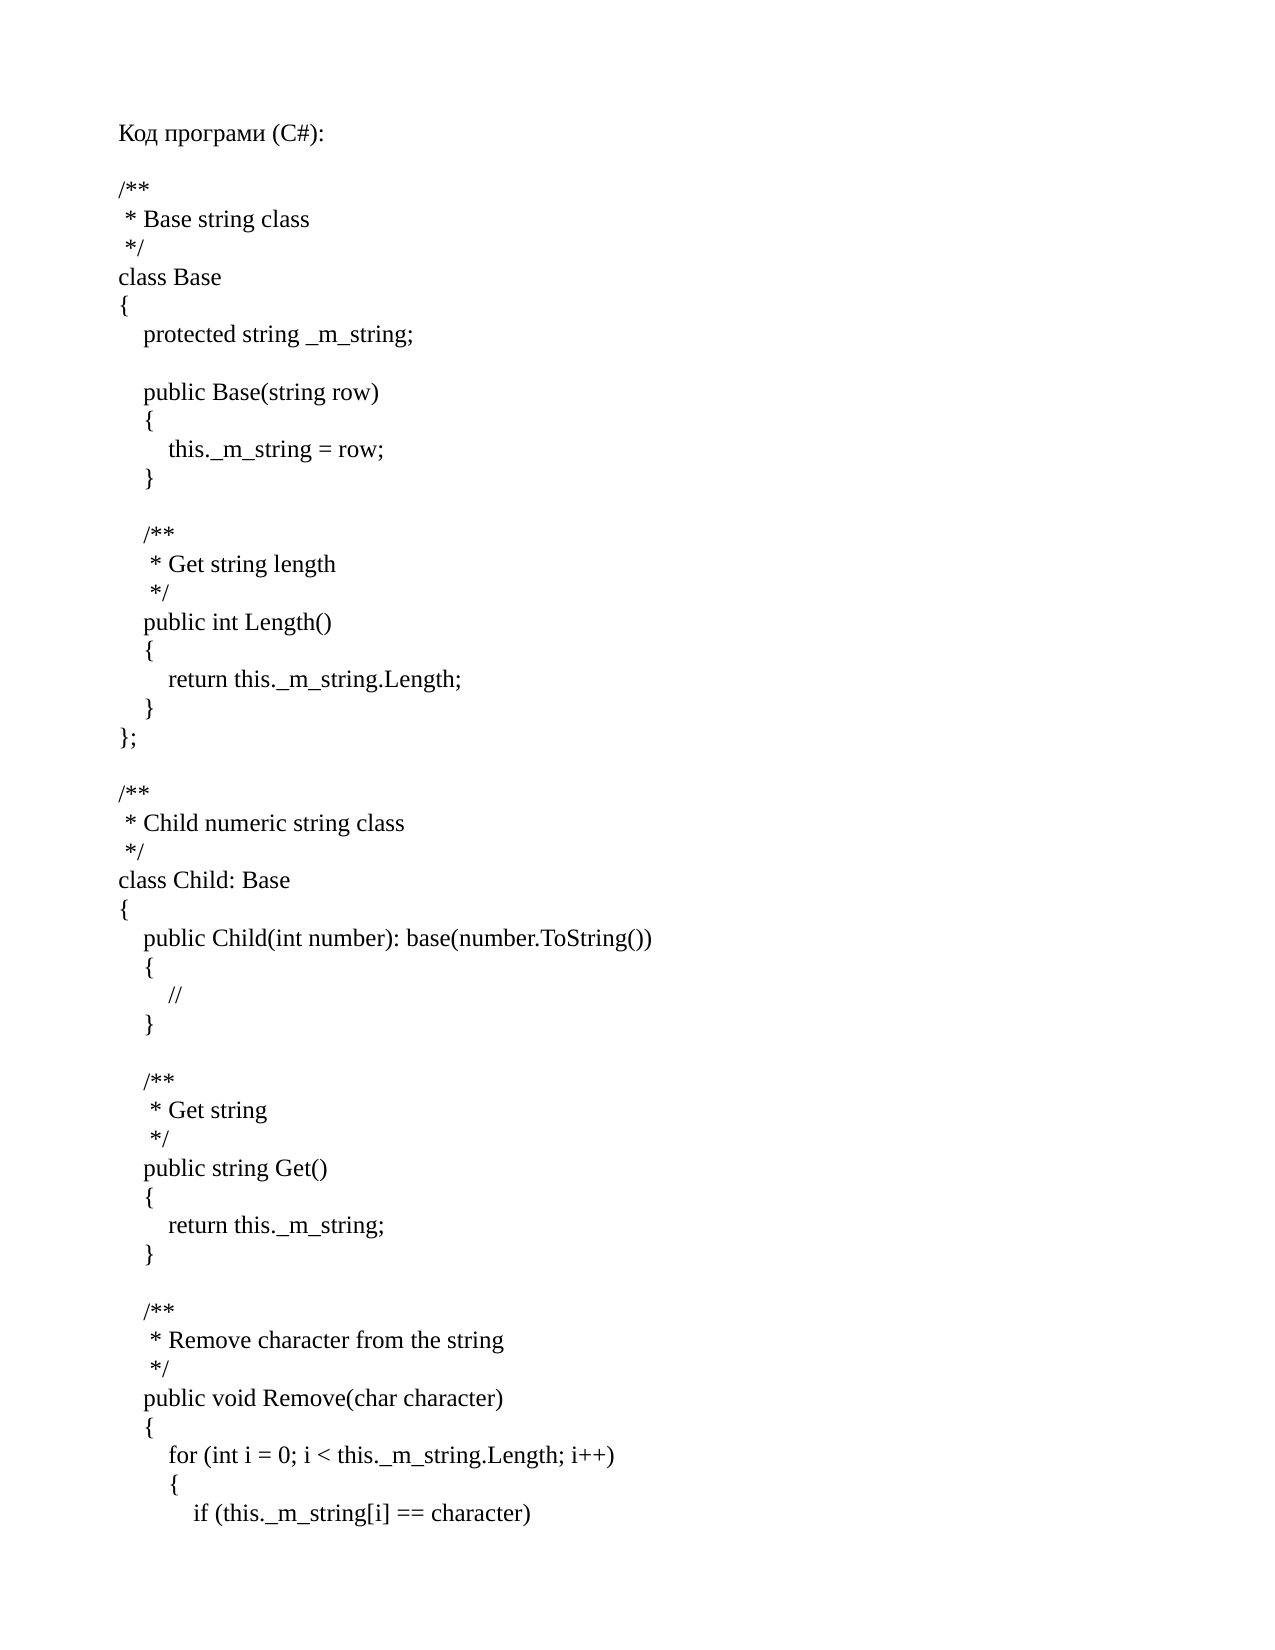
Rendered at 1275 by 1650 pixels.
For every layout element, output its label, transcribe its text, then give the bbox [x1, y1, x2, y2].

text } [118, 463, 1157, 492]
text { [118, 1469, 1157, 1498]
text * Get string length [118, 549, 1157, 578]
text class Base [118, 262, 1157, 291]
text */ [118, 1354, 1157, 1383]
text /** [118, 1067, 1157, 1096]
text } [118, 1239, 1157, 1268]
text class Child: Base [118, 866, 1157, 894]
text /** [118, 176, 1157, 204]
text /** [118, 521, 1157, 549]
text { [118, 636, 1157, 664]
text } [118, 693, 1157, 722]
text */ [118, 837, 1157, 866]
text { [118, 1182, 1157, 1211]
text protected string _m_string; [118, 319, 1157, 348]
text this._m_string = row; [118, 434, 1157, 463]
text /** [118, 779, 1157, 808]
text return this._m_string; [118, 1211, 1157, 1239]
text public int Length() [118, 607, 1157, 636]
text { [118, 952, 1157, 981]
text { [118, 894, 1157, 923]
text public void Remove(char character) [118, 1383, 1157, 1412]
text */ [118, 1124, 1157, 1153]
text /** [118, 1297, 1157, 1326]
text if (this._m_string[i] == character) [118, 1498, 1157, 1527]
text */ [118, 578, 1157, 607]
text * Remove character from the string [118, 1326, 1157, 1354]
text { [118, 1412, 1157, 1441]
text public string Get() [118, 1153, 1157, 1182]
text public Child(int number): base(number.ToString()) [118, 923, 1157, 952]
text return this._m_string.Length; [118, 664, 1157, 693]
text Код програми (C#): [118, 118, 1157, 147]
text { [118, 406, 1157, 434]
text * Child numeric string class [118, 808, 1157, 837]
text * Get string [118, 1096, 1157, 1124]
text for (int i = 0; i < this._m_string.Length; i++) [118, 1441, 1157, 1469]
text public Base(string row) [118, 377, 1157, 406]
text }; [118, 722, 1157, 751]
text { [118, 291, 1157, 319]
text // [118, 981, 1157, 1009]
text */ [118, 233, 1157, 262]
text } [118, 1009, 1157, 1038]
text * Base string class [118, 204, 1157, 233]
